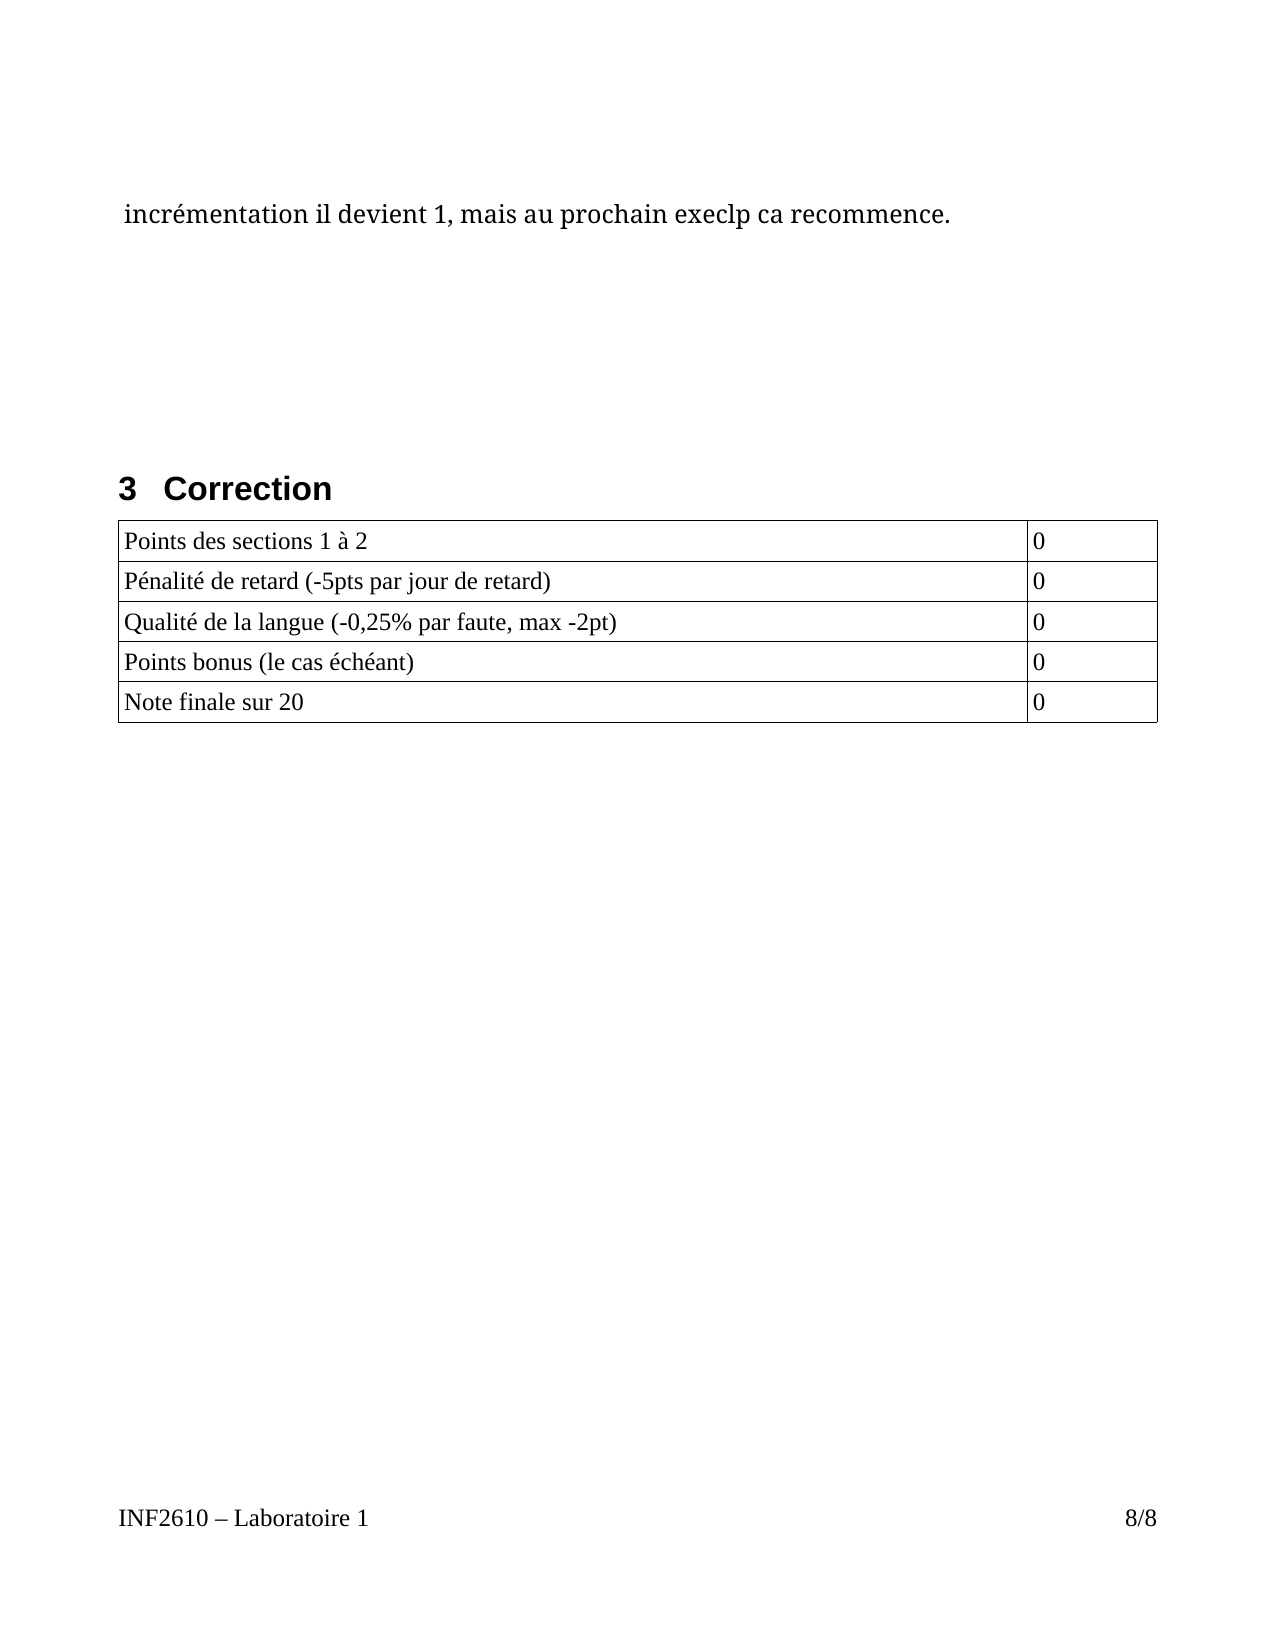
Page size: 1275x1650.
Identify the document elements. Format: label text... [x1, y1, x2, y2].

table_cell [1008, 176, 1077, 252]
table_cell Note finale sur 20 [119, 682, 1027, 722]
table_cell 0 [1028, 682, 1157, 722]
table_cell [1077, 176, 1157, 252]
table_cell incrémentation il devient 1, mais au prochain execlp ca recommence. [118, 176, 1007, 252]
table_header Points des sections 1 à 2 [119, 521, 1027, 561]
table_cell Points bonus (le cas échéant) [119, 642, 1027, 681]
table_header 0 [1028, 521, 1157, 561]
table_cell 0 [1028, 602, 1157, 641]
table_cell Pénalité de retard (-5pts par jour de retard) [119, 562, 1027, 601]
table_cell 0 [1028, 562, 1157, 601]
table_cell Qualité de la langue (-0,25% par faute, max -2pt) [119, 602, 1027, 641]
subtitle Correction [118, 469, 1157, 508]
table_cell 0 [1028, 642, 1157, 681]
